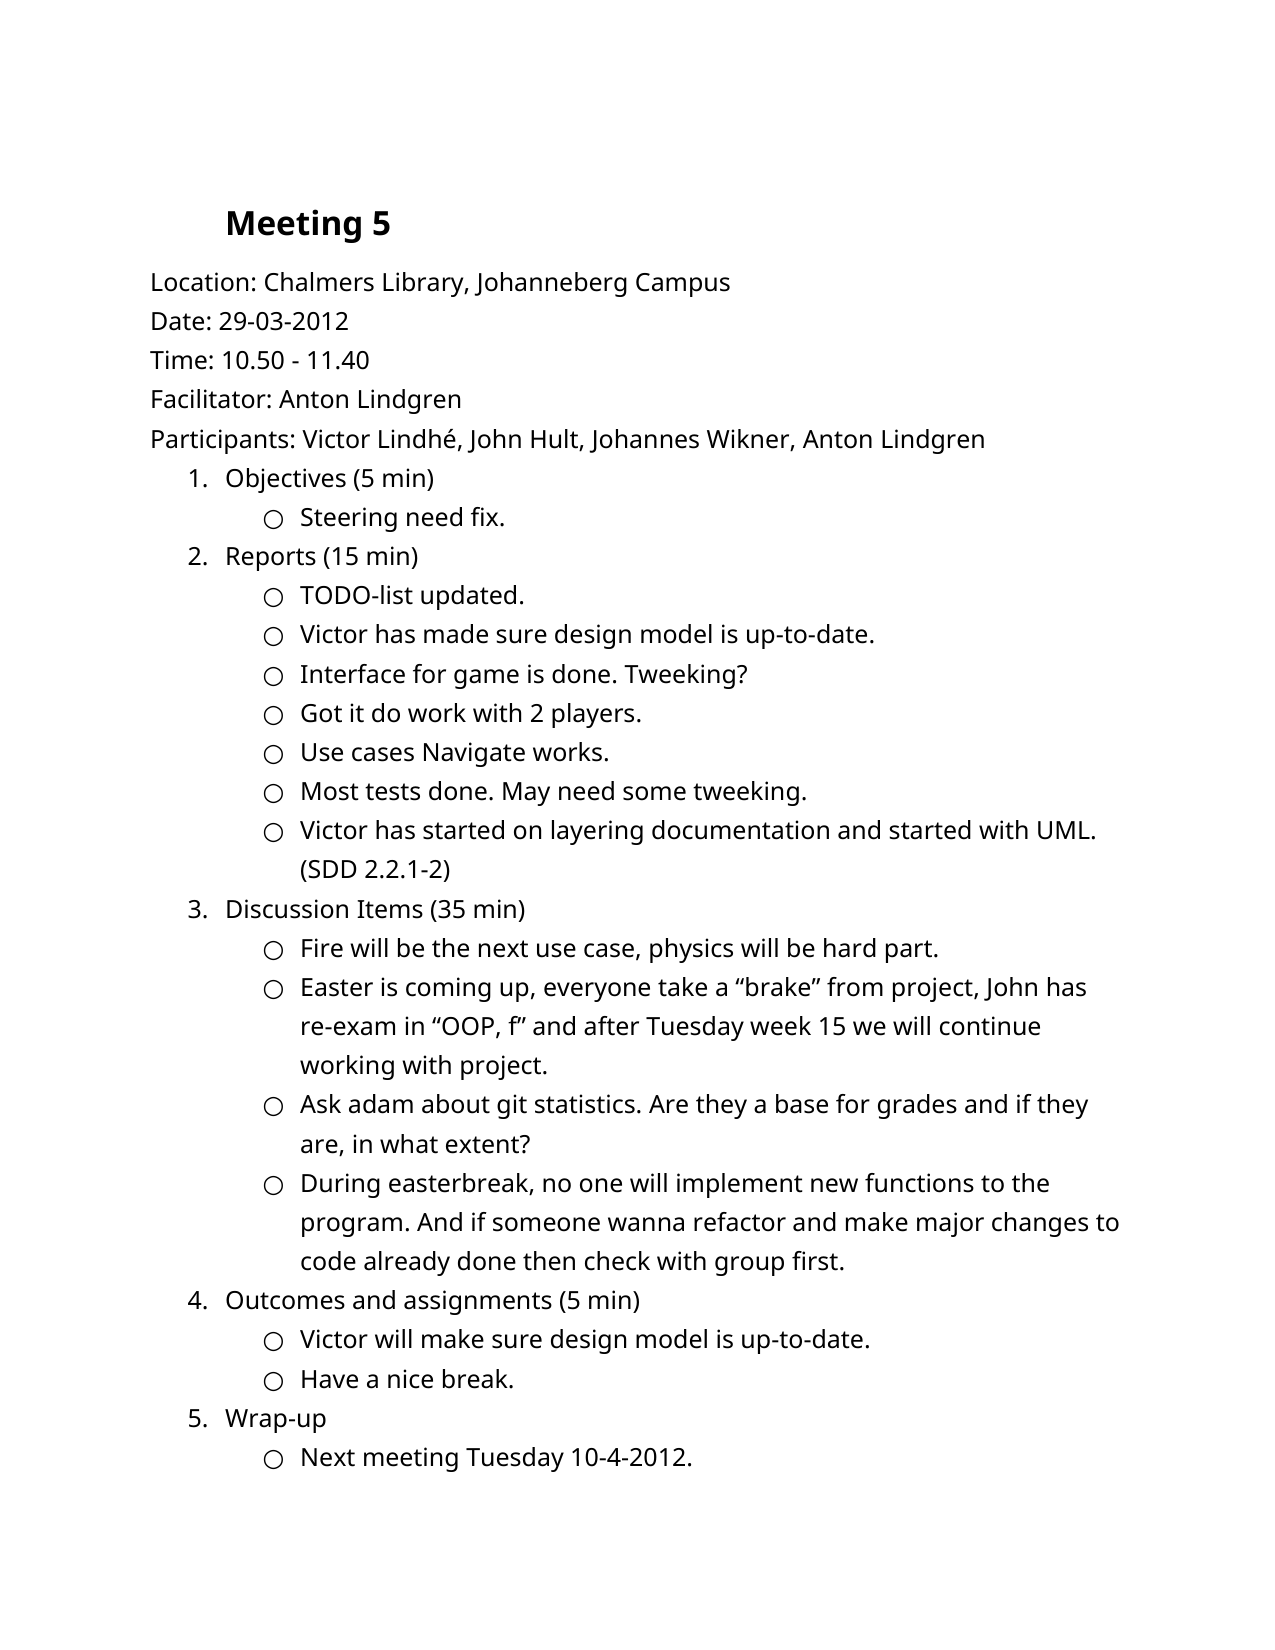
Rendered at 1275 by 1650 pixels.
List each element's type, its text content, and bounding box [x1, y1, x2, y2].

list Wrap-up [187, 1401, 1125, 1434]
list Steering need fix. [262, 500, 1125, 534]
text Participants: Victor Lindhé, John Hult, Johannes Wikner, Anton Lindgren [150, 421, 1125, 455]
list Ask adam about git statistics. Are they a base for grades and if they are, in what extent? [262, 1087, 1125, 1160]
text Location: Chalmers Library, Johanneberg Campus [150, 265, 1125, 299]
list TODO-list updated. [262, 578, 1125, 612]
text Date: 29-03-2012 [150, 304, 1125, 338]
list Use cases Navigate works. [262, 735, 1125, 769]
list Outcomes and assignments (5 min) [187, 1283, 1125, 1317]
list Reports (15 min) [187, 539, 1125, 573]
list Victor has started on layering documentation and started with UML. (SDD 2.2.1-2) [262, 813, 1125, 886]
list Have a nice break. [262, 1361, 1125, 1395]
text Time: 10.50 - 11.40 [150, 343, 1125, 377]
list During easterbreak, no one will implement new functions to the program. And if someone wanna refactor and make major changes to code already done then check with group first. [262, 1166, 1125, 1278]
list Discussion Items (35 min) [187, 891, 1125, 925]
list Victor has made sure design model is up-to-date. [262, 617, 1125, 651]
list Most tests done. May need some tweeking. [262, 774, 1125, 808]
list Objectives (5 min) [187, 461, 1125, 494]
list Got it do work with 2 players. [262, 696, 1125, 729]
list Interface for game is done. Tweeking? [262, 656, 1125, 690]
list Victor will make sure design model is up-to-date. [262, 1322, 1125, 1356]
list Fire will be the next use case, physics will be hard part. [262, 931, 1125, 964]
text Facilitator: Anton Lindgren [150, 382, 1125, 416]
subtitle Meeting 5 [150, 200, 1125, 245]
list Next meeting Tuesday 10-4-2012. [262, 1440, 1125, 1474]
list Easter is coming up, everyone take a “brake” from project, John has re-exam in “OOP, f” and after Tuesday week 15 we will continue working with project. [262, 970, 1125, 1082]
